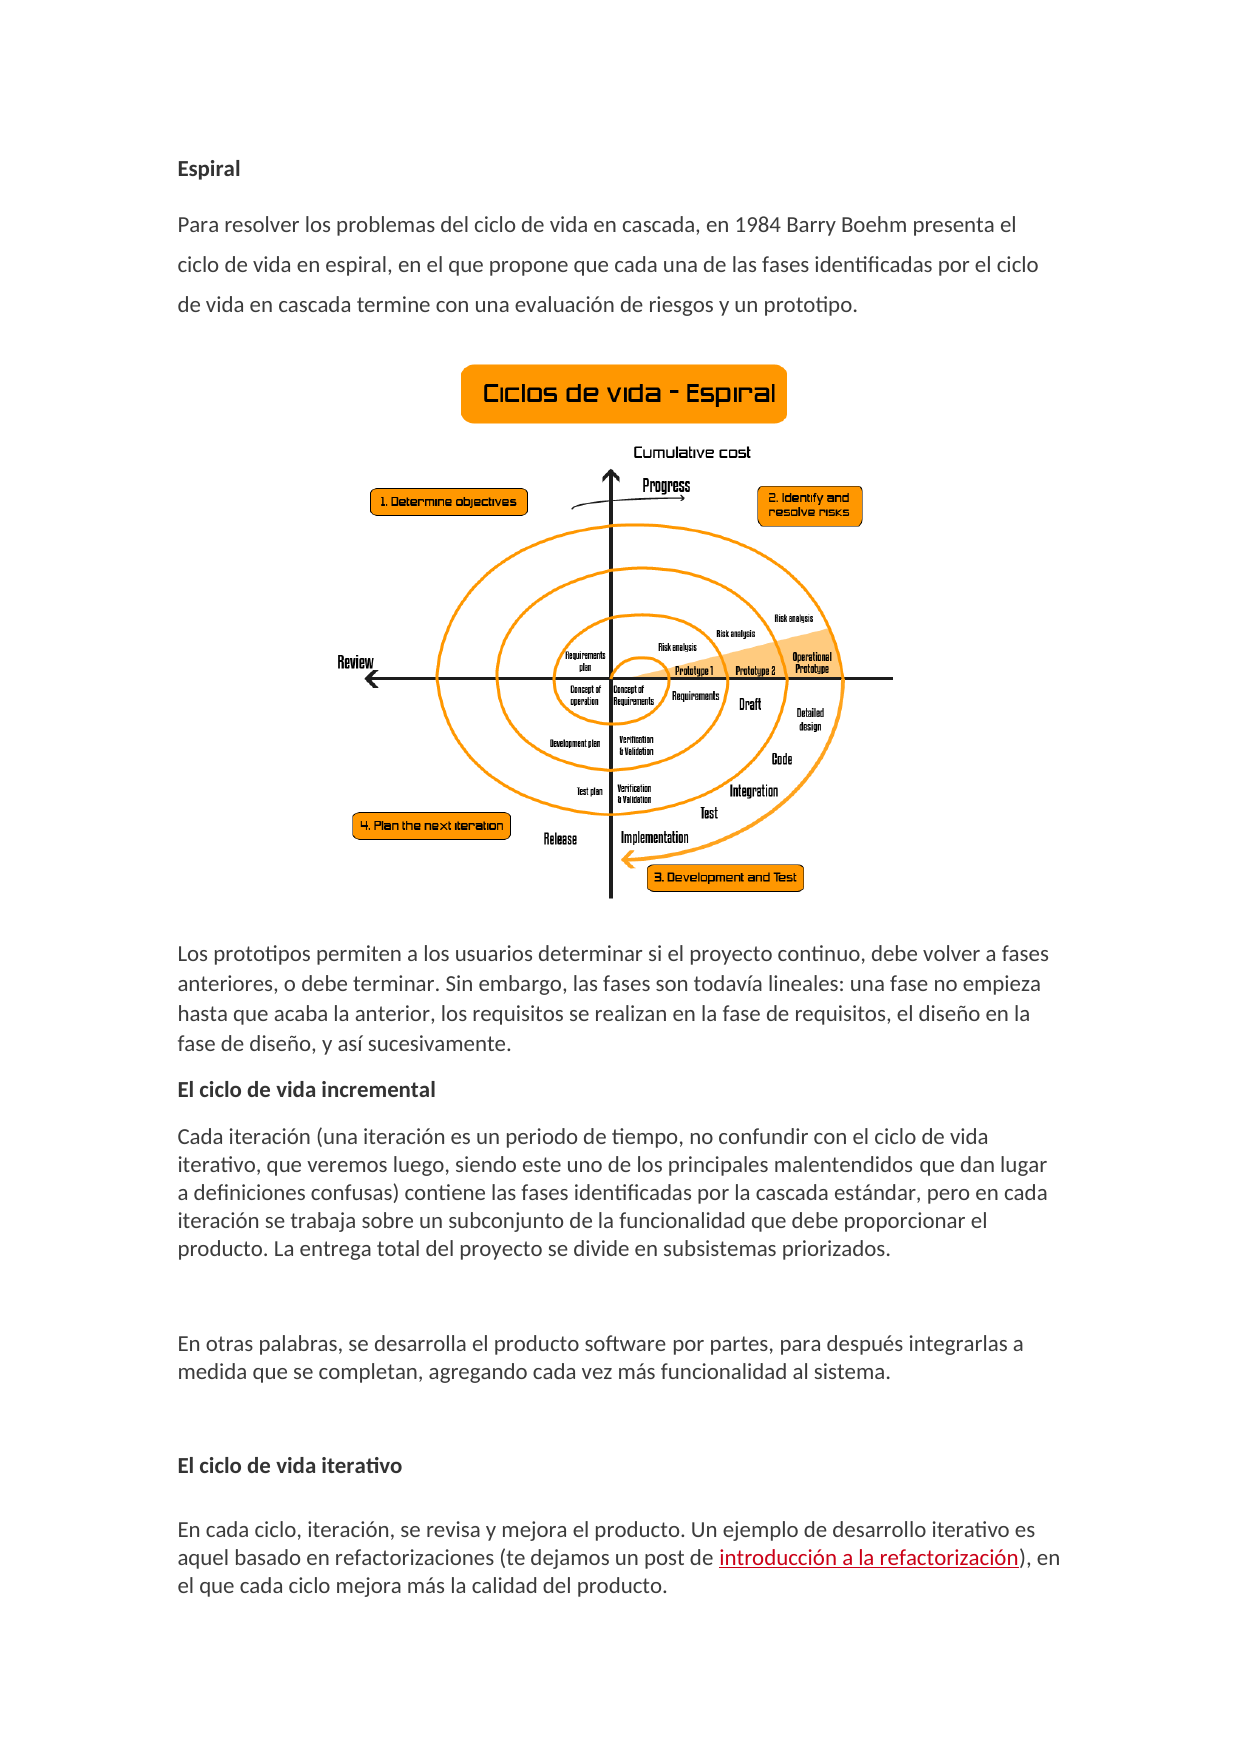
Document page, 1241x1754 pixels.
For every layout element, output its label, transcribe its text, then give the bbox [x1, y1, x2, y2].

subtitle Espiral [177, 148, 1063, 183]
text Para resolver los problemas del ciclo de vida en cascada, en 1984 Barry Boehm presenta el ciclo de vida en espiral, en el que propone que cada una de las fases identificadas por el ciclo de vida en cascada termine con una evaluación de riesgos y un prototipo. [177, 198, 1063, 318]
text El ciclo de vida incremental [177, 1075, 1063, 1103]
text En cada ciclo, iteración, se revisa y mejora el producto. Un ejemplo de desarrollo iterativo es aquel basado en refactorizaciones (te dejamos un post de introducción a la refactorización), en el que cada ciclo mejora más la calidad del producto. [177, 1515, 1063, 1599]
text El ciclo de vida iterativo [177, 1451, 1063, 1479]
text Los prototipos permiten a los usuarios determinar si el proyecto continuo, debe volver a fases anteriores, o debe terminar. Sin embargo, las fases son todavía lineales: una fase no empieza hasta que acaba la anterior, los requisitos se realizan en la fase de requisitos, el diseño en la fase de diseño, y así sucesivamente. [177, 939, 1063, 1057]
text Cada iteración (una iteración es un periodo de tiempo, no confundir con el ciclo de vida iterativo, que veremos luego, siendo este uno de los principales malentendidos que dan lugar a definiciones confusas) contiene las fases identificadas por la cascada estándar, pero en cada iteración se trabaja sobre un subconjunto de la funcionalidad que debe proporcionar el producto. La entrega total del proyecto se divide en subsistemas priorizados. [177, 1122, 1063, 1262]
text En otras palabras, se desarrolla el producto software por partes, para después integrarlas a medida que se completan, agregando cada vez más funcionalidad al sistema. [177, 1329, 1063, 1385]
